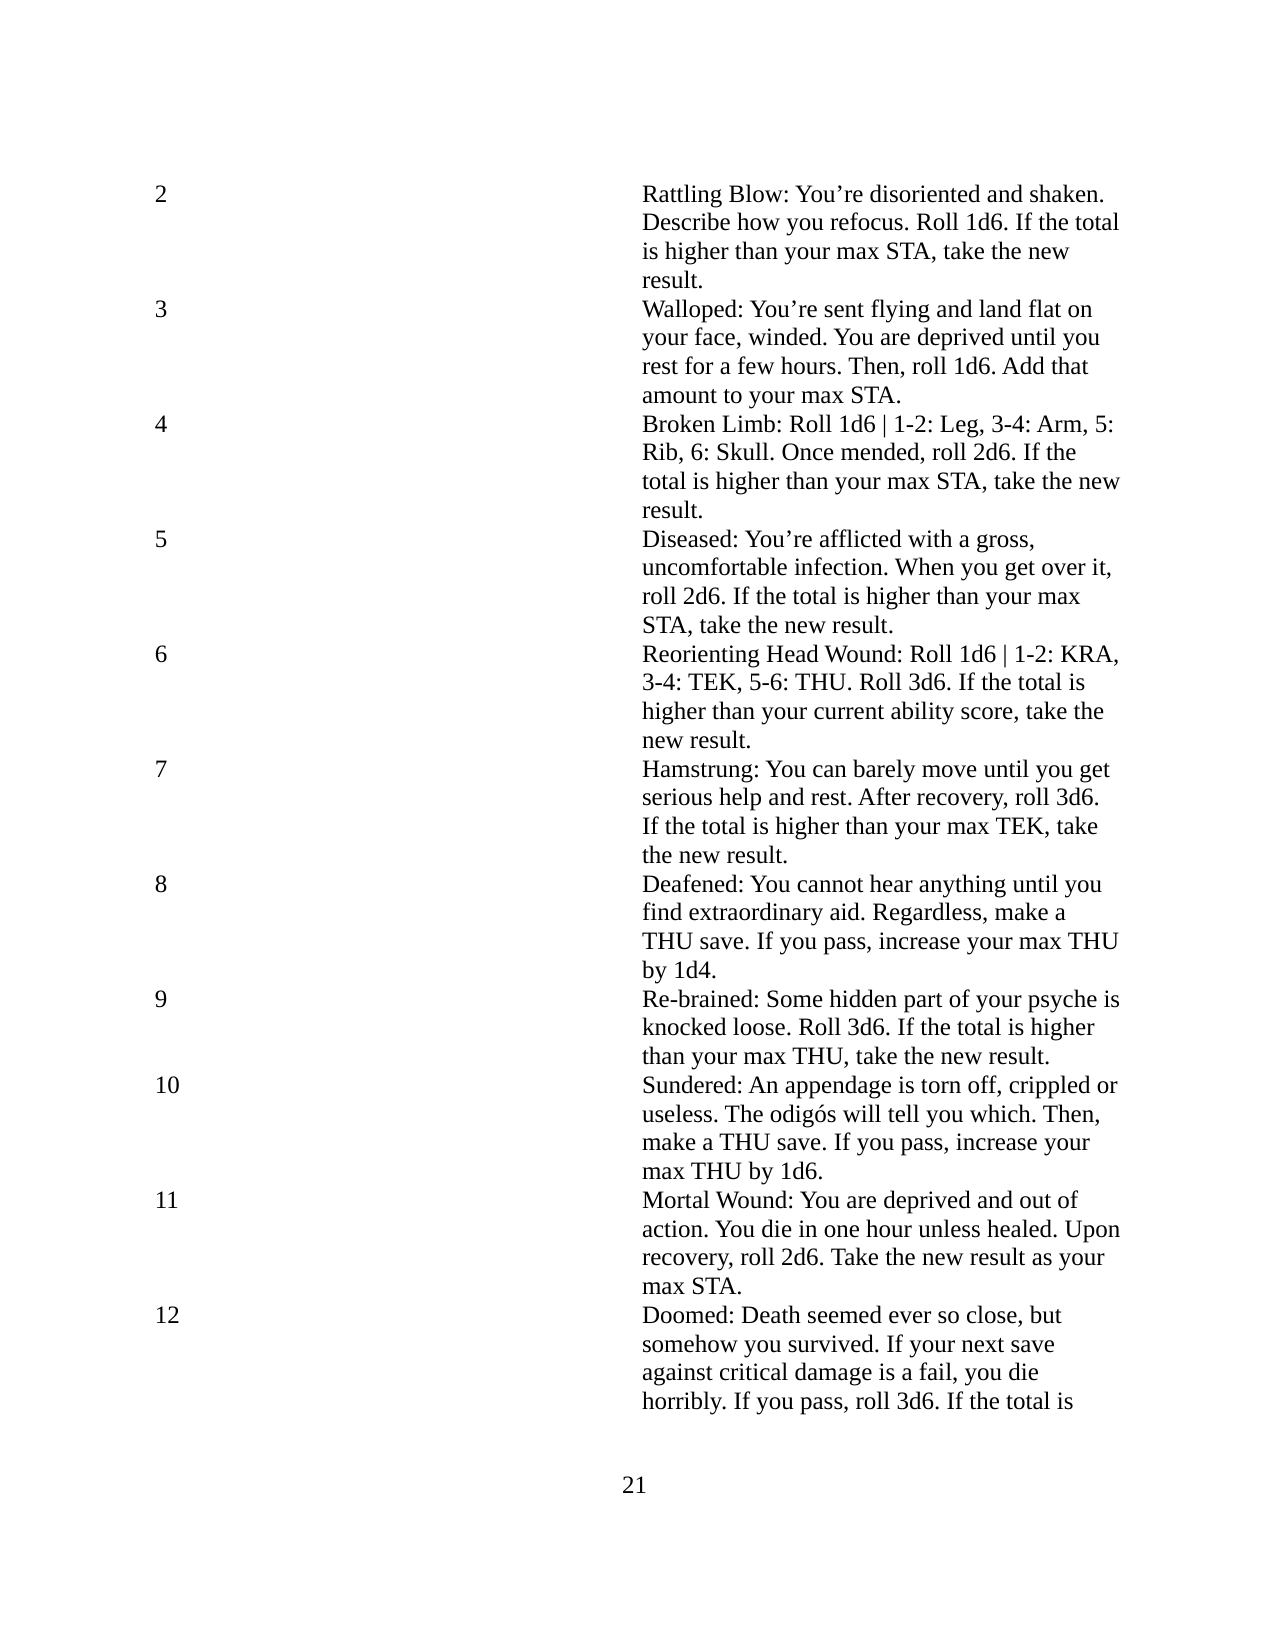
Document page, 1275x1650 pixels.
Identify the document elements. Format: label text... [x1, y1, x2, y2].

table_cell 11 [150, 1185, 637, 1300]
table_cell Mortal Wound: You are deprived and out of action. You die in one hour unless healed. Upon recovery, roll 2d6. Take the new result as your max STA. [638, 1185, 1125, 1300]
table_cell Diseased: You’re afflicted with a gross, uncomfortable infection. When you get over it, roll 2d6. If the total is higher than your max STA, take the new result. [638, 524, 1125, 639]
table_cell 7 [150, 754, 637, 869]
table_cell Deafened: You cannot hear anything until you find extraordinary aid. Regardless, make a THU save. If you pass, increase your max THU by 1d4. [638, 869, 1125, 984]
table_cell 8 [150, 869, 637, 984]
table_cell 6 [150, 639, 637, 754]
table_cell 3 [150, 294, 637, 409]
table_cell 9 [150, 984, 637, 1070]
table_cell 4 [150, 409, 637, 524]
table_cell Re-brained: Some hidden part of your psyche is knocked loose. Roll 3d6. If the total is higher than your max THU, take the new result. [638, 984, 1125, 1070]
table_cell 5 [150, 524, 637, 639]
table_cell Reorienting Head Wound: Roll 1d6 | 1-2: KRA, 3-4: TEK, 5-6: THU. Roll 3d6. If the total is higher than your current ability score, take the new result. [638, 639, 1125, 754]
table_header [150, 150, 637, 179]
table_cell 2 [150, 179, 637, 294]
table_cell Rattling Blow: You’re disoriented and shaken. Describe how you refocus. Roll 1d6. If the total is higher than your max STA, take the new result. [638, 179, 1125, 294]
table_cell 12 [150, 1300, 637, 1415]
table_cell Doomed: Death seemed ever so close, but somehow you survived. If your next save against critical damage is a fail, you die horribly. If you pass, roll 3d6. If the total is [638, 1300, 1125, 1415]
table_header [638, 150, 1125, 179]
table_cell Sundered: An appendage is torn off, crippled or useless. The odigós will tell you which. Then, make a THU save. If you pass, increase your max THU by 1d6. [638, 1070, 1125, 1185]
table_cell 10 [150, 1070, 637, 1185]
table_cell Walloped: You’re sent flying and land flat on your face, winded. You are deprived until you rest for a few hours. Then, roll 1d6. Add that amount to your max STA. [638, 294, 1125, 409]
table_cell Hamstrung: You can barely move until you get serious help and rest. After recovery, roll 3d6. If the total is higher than your max TEK, take the new result. [638, 754, 1125, 869]
table_cell Broken Limb: Roll 1d6 | 1-2: Leg, 3-4: Arm, 5: Rib, 6: Skull. Once mended, roll 2d6. If the total is higher than your max STA, take the new result. [638, 409, 1125, 524]
